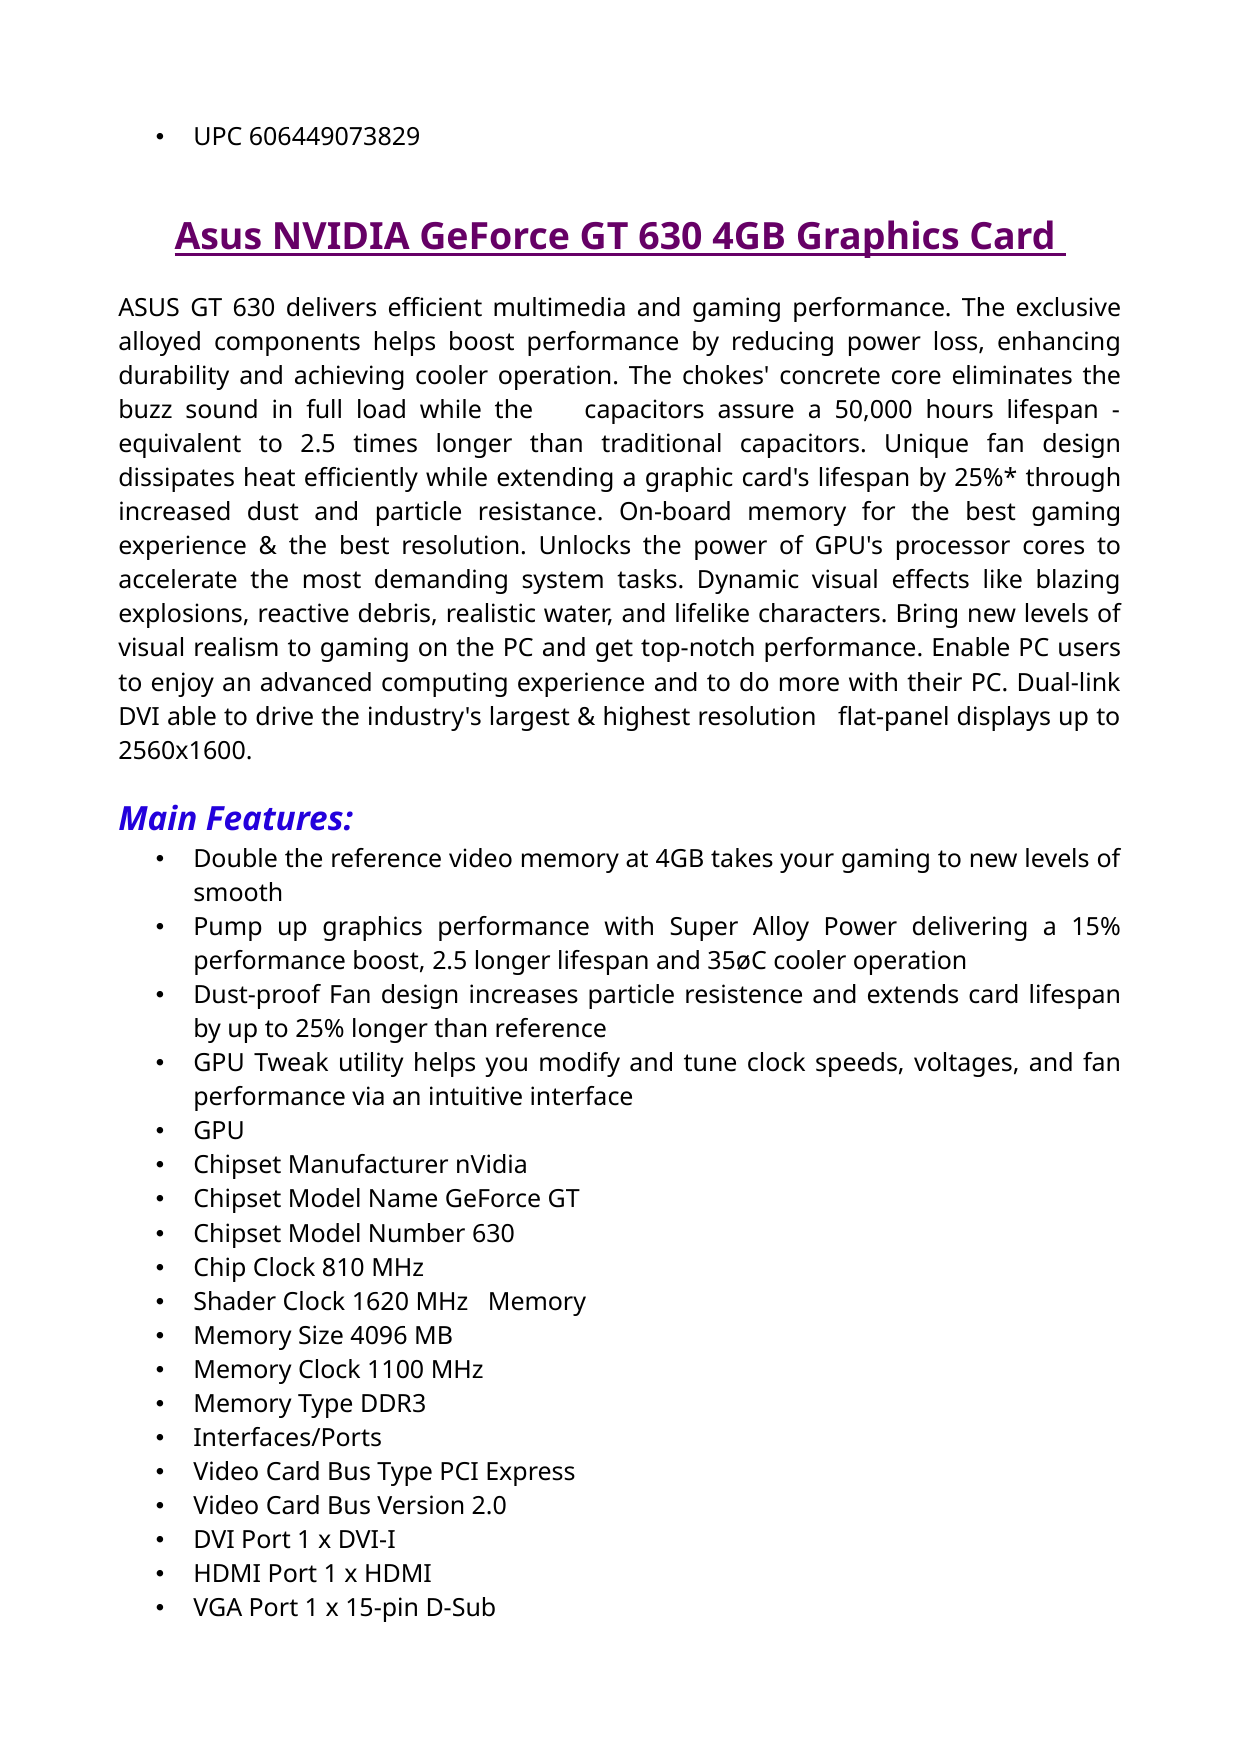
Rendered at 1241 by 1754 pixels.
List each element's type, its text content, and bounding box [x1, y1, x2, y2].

list DVI Port 1 x DVI-I [156, 1522, 1122, 1556]
list VGA Port 1 x 15-pin D-Sub [156, 1590, 1122, 1624]
list HDMI Port 1 x HDMI [156, 1556, 1122, 1590]
list Interfaces/Ports [156, 1419, 1122, 1454]
subtitle Asus NVIDIA GeForce GT 630 4GB Graphics Card [118, 210, 1122, 261]
list Chipset Model Name GeForce GT [156, 1181, 1122, 1215]
list Shader Clock 1620 MHz Memory [156, 1283, 1122, 1317]
list Memory Size 4096 MB [156, 1317, 1122, 1351]
list Chipset Model Number 630 [156, 1215, 1122, 1249]
list Memory Clock 1100 MHz [156, 1351, 1122, 1386]
list Chipset Manufacturer nVidia [156, 1147, 1122, 1181]
list Pump up graphics performance with Super Alloy Power delivering a 15% performance boost, 2.5 longer lifespan and 35øC cooler operation [156, 909, 1122, 977]
list Video Card Bus Type PCI Express [156, 1454, 1122, 1488]
list GPU Tweak utility helps you modify and tune clock speeds, voltages, and fan performance via an intuitive interface [156, 1045, 1122, 1113]
subtitle Main Features: [118, 795, 1122, 841]
list Memory Type DDR3 [156, 1386, 1122, 1419]
list Dust-proof Fan design increases particle resistence and extends card lifespan by up to 25% longer than reference [156, 977, 1122, 1045]
list Chip Clock 810 MHz [156, 1249, 1122, 1283]
list Double the reference video memory at 4GB takes your gaming to new levels of smooth [156, 841, 1122, 909]
list UPC 606449073829 [156, 118, 1122, 152]
text ASUS GT 630 delivers efficient multimedia and gaming performance. The exclusive alloyed components helps boost performance by reducing power loss, enhancing durability and achieving cooler operation. The chokes' concrete core eliminates the buzz sound in full load while the capacitors assure a 50,000 hours lifespan - equivalent to 2.5 times longer than traditional capacitors. Unique fan design dissipates heat efficiently while extending a graphic card's lifespan by 25%* through increased dust and particle resistance. On-board memory for the best gaming experience & the best resolution. Unlocks the power of GPU's processor cores to accelerate the most demanding system tasks. Dynamic visual effects like blazing explosions, reactive debris, realistic water, and lifelike characters. Bring new levels of visual realism to gaming on the PC and get top-notch performance. Enable PC users to enjoy an advanced computing experience and to do more with their PC. Dual-link DVI able to drive the industry's largest & highest resolution flat-panel displays up to 2560x1600. [118, 289, 1122, 766]
list Video Card Bus Version 2.0 [156, 1488, 1122, 1522]
list GPU [156, 1113, 1122, 1147]
